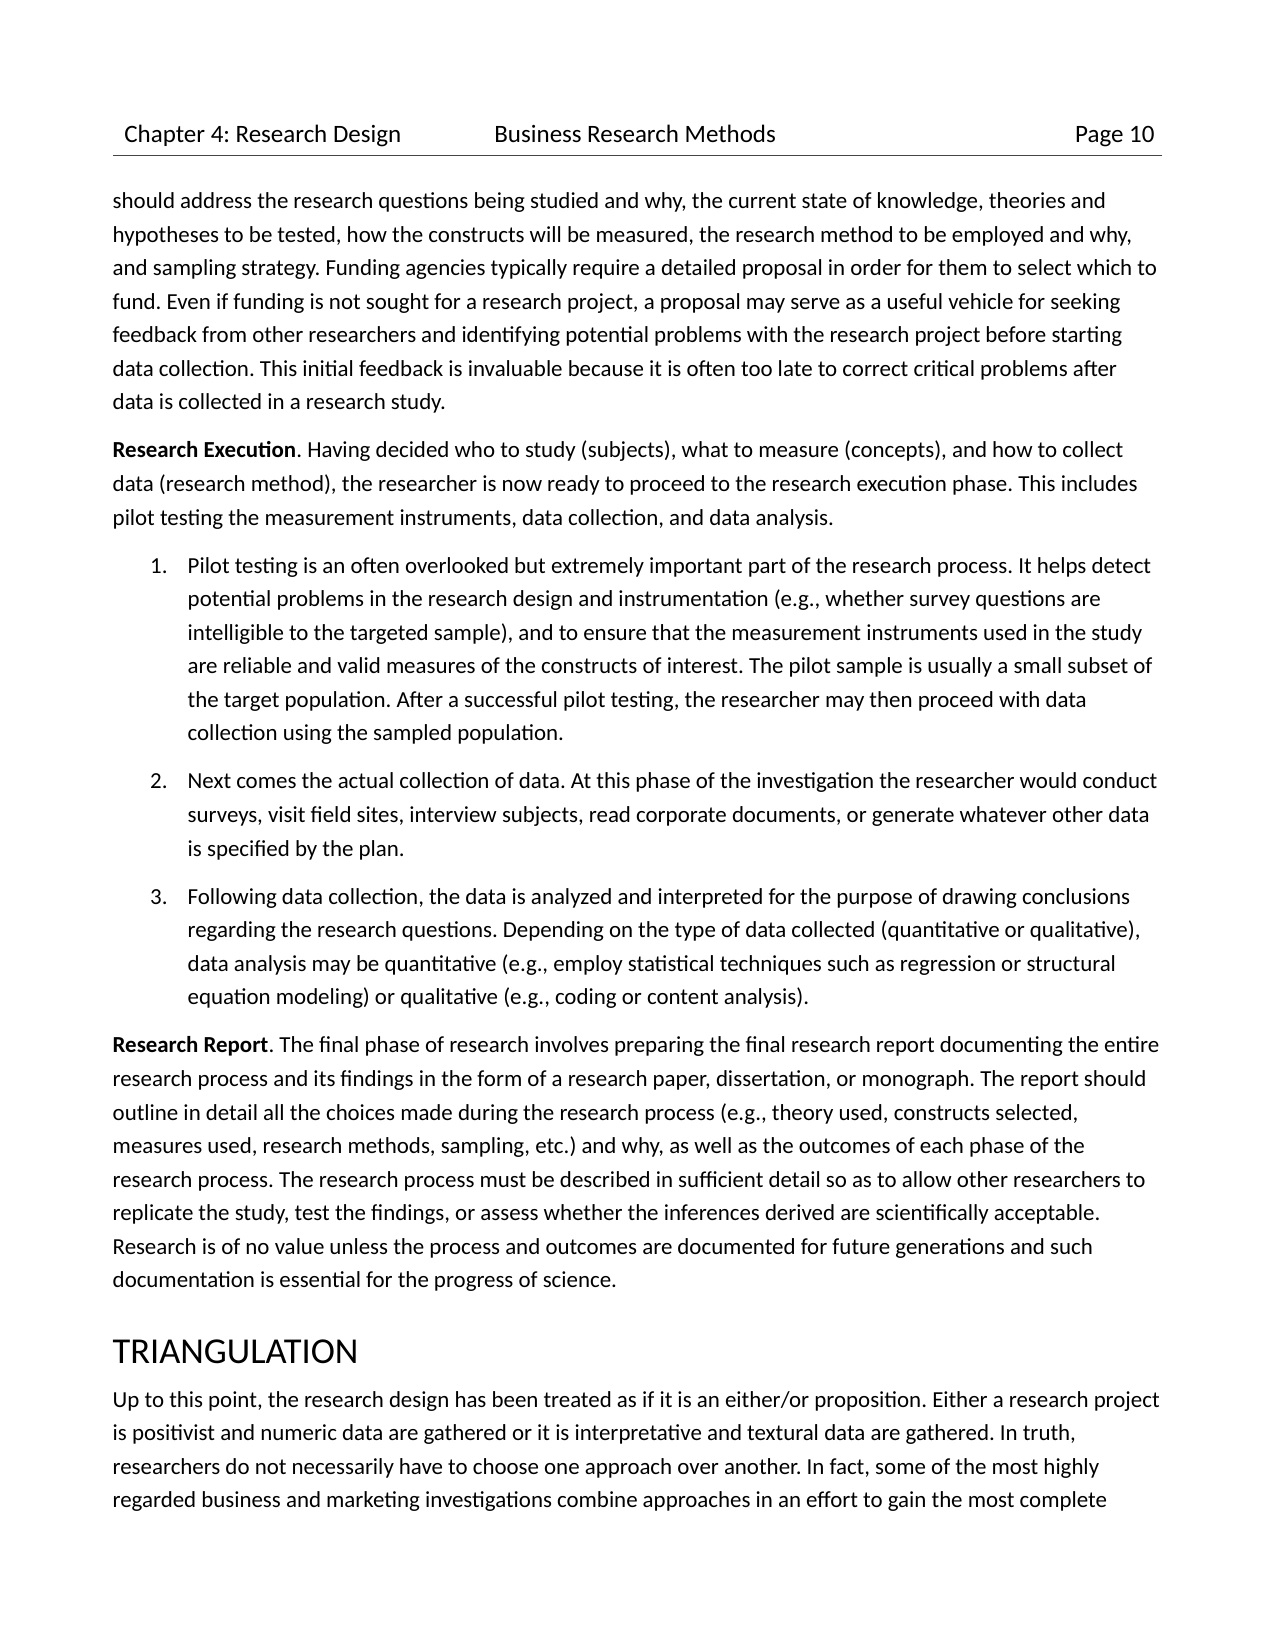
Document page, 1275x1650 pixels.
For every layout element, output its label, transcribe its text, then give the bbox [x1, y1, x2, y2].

text Up to this point, the research design has been treated as if it is an either/or proposition. Either a research project is positivist and numeric data are gathered or it is interpretative and textural data are gathered. In truth, researchers do not necessarily have to choose one approach over another. In fact, some of the most highly regarded business and marketing investigations combine approaches in an effort to gain the most complete [112, 1385, 1162, 1514]
list Pilot testing is an often overlooked but extremely important part of the research process. It helps detect potential problems in the research design and instrumentation (e.g., whether survey questions are intelligible to the targeted sample), and to ensure that the measurement instruments used in the study are reliable and valid measures of the constructs of interest. The pilot sample is usually a small subset of the target population. After a successful pilot testing, the researcher may then proceed with data collection using the sampled population. [150, 551, 1162, 746]
text Research Execution. Having decided who to study (subjects), what to measure (concepts), and how to collect data (research method), the researcher is now ready to proceed to the research execution phase. This includes pilot testing the measurement instruments, data collection, and data analysis. [112, 436, 1162, 531]
list Following data collection, the data is analyzed and interpreted for the purpose of drawing conclusions regarding the research questions. Depending on the type of data collected (quantitative or qualitative), data analysis may be quantitative (e.g., employ statistical techniques such as regression or structural equation modeling) or qualitative (e.g., coding or content analysis). [150, 882, 1162, 1010]
subtitle Triangulation [112, 1328, 1162, 1372]
list Next comes the actual collection of data. At this phase of the investigation the researcher would conduct surveys, visit field sites, interview subjects, read corporate documents, or generate whatever other data is specified by the plan. [150, 767, 1162, 862]
text should address the research questions being studied and why, the current state of knowledge, theories and hypotheses to be tested, how the constructs will be measured, the research method to be employed and why, and sampling strategy. Funding agencies typically require a detailed proposal in order for them to select which to fund. Even if funding is not sought for a research project, a proposal may serve as a useful vehicle for seeking feedback from other researchers and identifying potential problems with the research project before starting data collection. This initial feedback is invaluable because it is often too late to correct critical problems after data is collected in a research study. [112, 186, 1162, 415]
text Research Report. The final phase of research involves preparing the final research report documenting the entire research process and its findings in the form of a research paper, dissertation, or monograph. The report should outline in detail all the choices made during the research process (e.g., theory used, constructs selected, measures used, research methods, sampling, etc.) and why, as well as the outcomes of each phase of the research process. The research process must be described in sufficient detail so as to allow other researchers to replicate the study, test the findings, or assess whether the inferences derived are scientifically acceptable. Research is of no value unless the process and outcomes are documented for future generations and such documentation is essential for the progress of science. [112, 1031, 1162, 1293]
